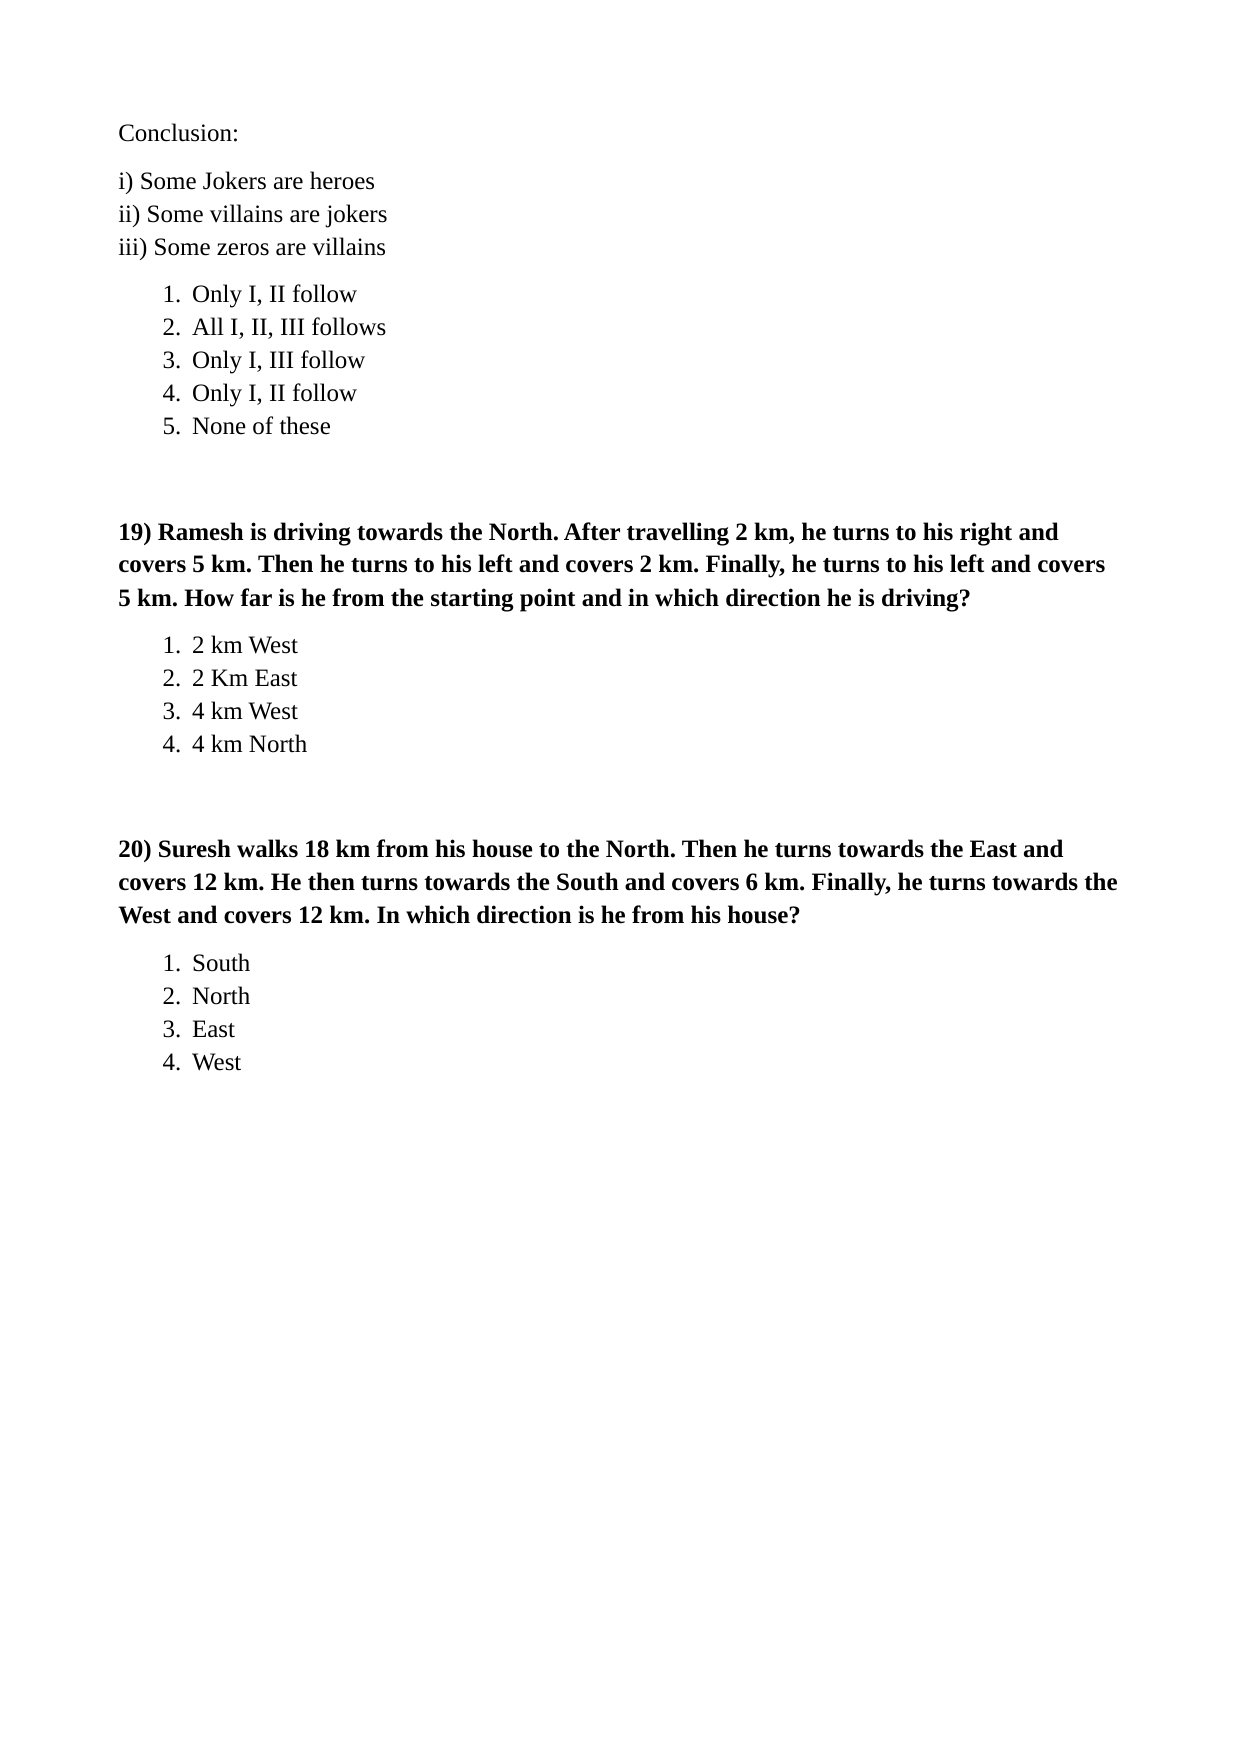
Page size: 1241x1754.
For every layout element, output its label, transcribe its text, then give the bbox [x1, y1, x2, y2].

list 2 Km East [162, 663, 1122, 692]
text 19) Ramesh is driving towards the North. After travelling 2 km, he turns to his right and covers 5 km. Then he turns to his left and covers 2 km. Finally, he turns to his left and covers 5 km. How far is he from the starting point and in which direction he is driving? [118, 517, 1122, 611]
list Only I, II follow [162, 279, 1122, 308]
list 2 km West [162, 630, 1122, 659]
list North [162, 981, 1122, 1010]
text i) Some Jokers are heroes ii) Some villains are jokers iii) Some zeros are villains [118, 166, 1122, 261]
list East [162, 1014, 1122, 1043]
list None of these [162, 411, 1122, 440]
list Only I, II follow [162, 378, 1122, 407]
list 4 km West [162, 696, 1122, 725]
list 4 km North [162, 729, 1122, 758]
list South [162, 948, 1122, 977]
text Conclusion: [118, 118, 1122, 147]
list West [162, 1047, 1122, 1076]
list All I, II, III follows [162, 312, 1122, 341]
list Only I, III follow [162, 345, 1122, 374]
text 20) Suresh walks 18 km from his house to the North. Then he turns towards the East and covers 12 km. He then turns towards the South and covers 6 km. Finally, he turns towards the West and covers 12 km. In which direction is he from his house? [118, 834, 1122, 929]
